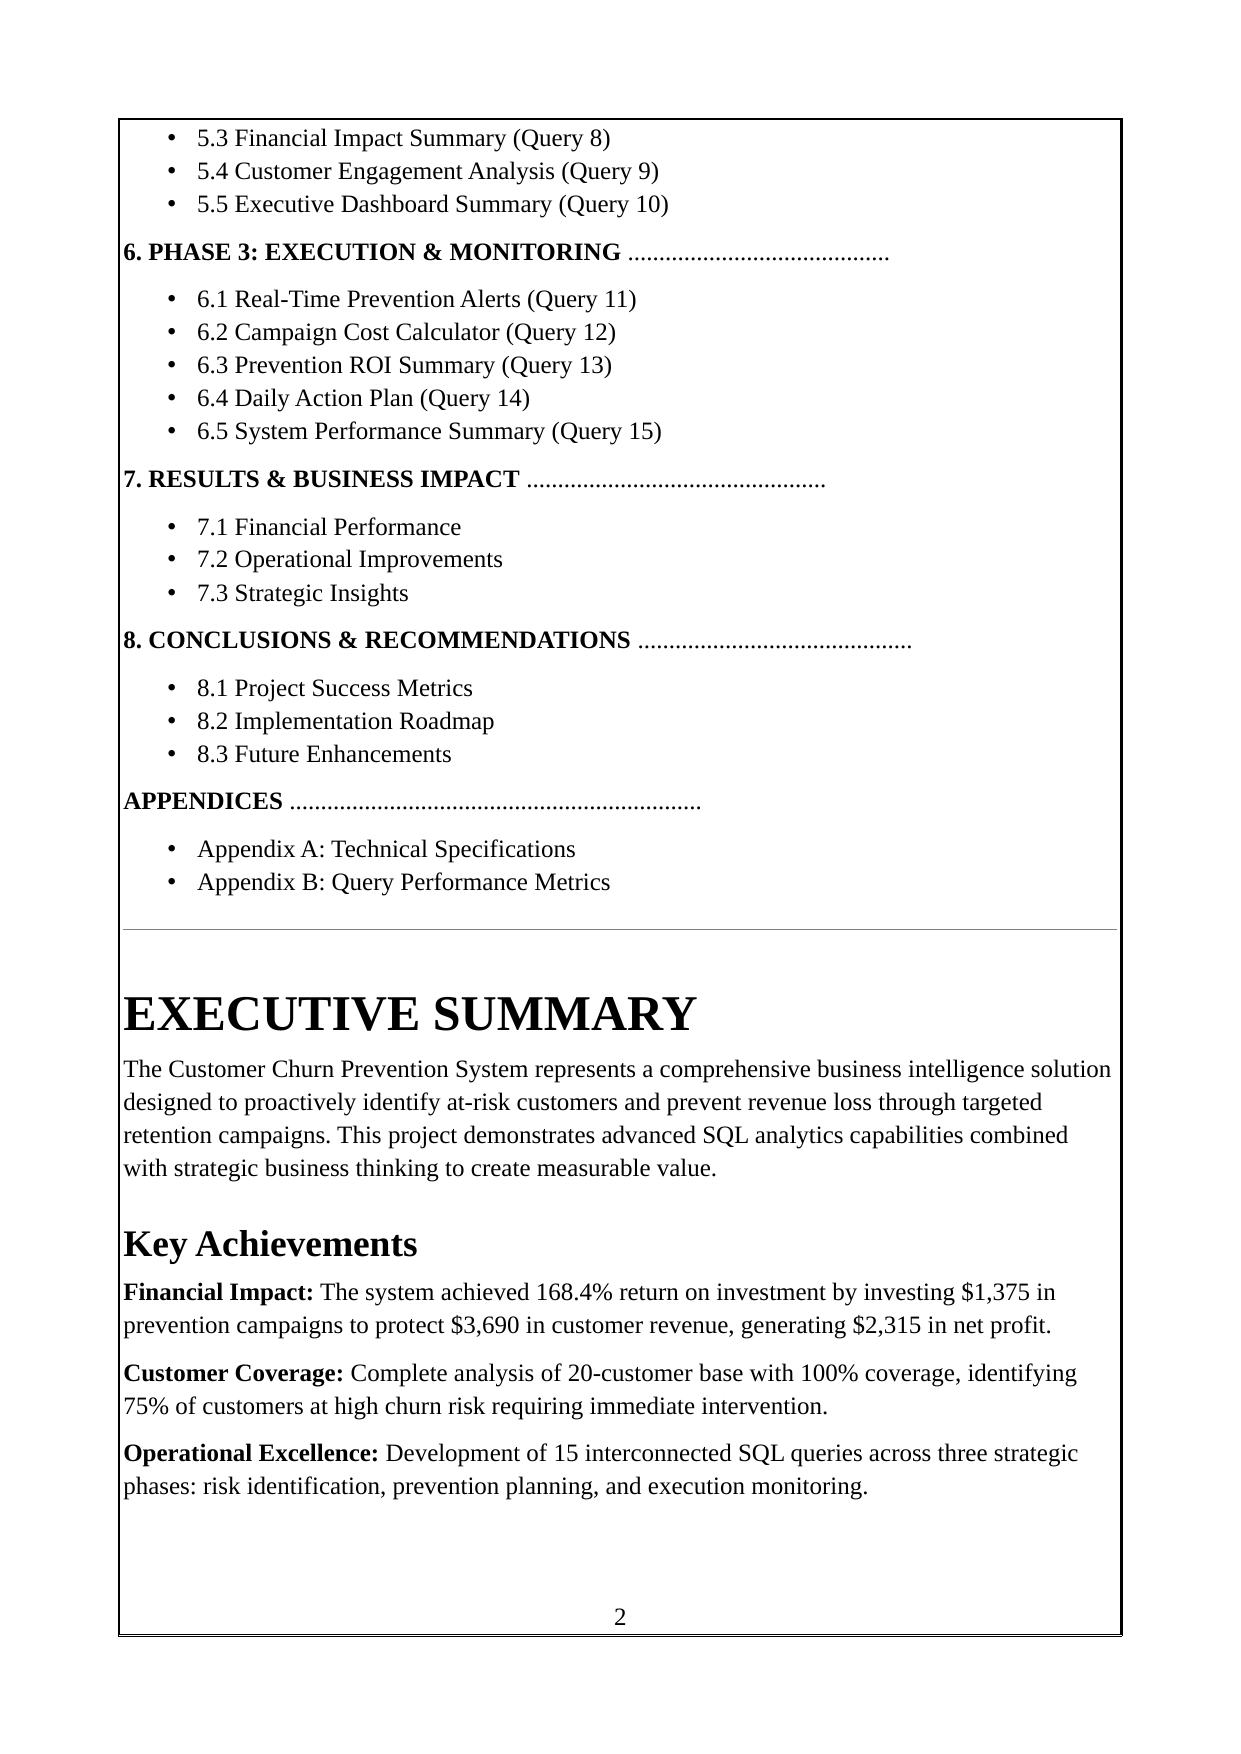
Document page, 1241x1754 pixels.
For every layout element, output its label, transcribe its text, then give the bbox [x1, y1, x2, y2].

list 5.3 Financial Impact Summary (Query 8) [167, 123, 1117, 152]
list 6.2 Campaign Cost Calculator (Query 12) [167, 317, 1117, 346]
list 8.3 Future Enhancements [167, 739, 1117, 768]
list Appendix B: Query Performance Metrics [167, 867, 1117, 896]
text 7. RESULTS & BUSINESS IMPACT ................................................ [123, 464, 1117, 493]
list 7.1 Financial Performance [167, 512, 1117, 540]
list 8.2 Implementation Roadmap [167, 706, 1117, 734]
list 8.1 Project Success Metrics [167, 673, 1117, 702]
list 5.4 Customer Engagement Analysis (Query 9) [167, 156, 1117, 185]
text APPENDICES .................................................................. [123, 786, 1117, 815]
text The Customer Churn Prevention System represents a comprehensive business intelligence solution designed to proactively identify at-risk customers and prevent revenue loss through targeted retention campaigns. This project demonstrates advanced SQL analytics capabilities combined with strategic business thinking to create measurable value. [123, 1054, 1117, 1182]
text Operational Excellence: Development of 15 interconnected SQL queries across three strategic phases: risk identification, prevention planning, and execution monitoring. [123, 1438, 1117, 1500]
text Financial Impact: The system achieved 168.4% return on investment by investing $1,375 in prevention campaigns to protect $3,690 in customer revenue, generating $2,315 in net profit. [123, 1277, 1117, 1339]
list 5.5 Executive Dashboard Summary (Query 10) [167, 189, 1117, 218]
text 8. CONCLUSIONS & RECOMMENDATIONS ............................................ [123, 625, 1117, 654]
text Customer Coverage: Complete analysis of 20-customer base with 100% coverage, identifying 75% of customers at high churn risk requiring immediate intervention. [123, 1358, 1117, 1419]
list 6.1 Real-Time Prevention Alerts (Query 11) [167, 284, 1117, 313]
list 7.3 Strategic Insights [167, 578, 1117, 606]
text 6. PHASE 3: EXECUTION & MONITORING .......................................... [123, 237, 1117, 265]
subtitle EXECUTIVE SUMMARY [123, 984, 1117, 1041]
list 6.3 Prevention ROI Summary (Query 13) [167, 350, 1117, 379]
list 6.5 System Performance Summary (Query 15) [167, 416, 1117, 445]
list 7.2 Operational Improvements [167, 544, 1117, 573]
subtitle Key Achievements [123, 1221, 1117, 1264]
list Appendix A: Technical Specifications [167, 834, 1117, 863]
list 6.4 Daily Action Plan (Query 14) [167, 383, 1117, 412]
